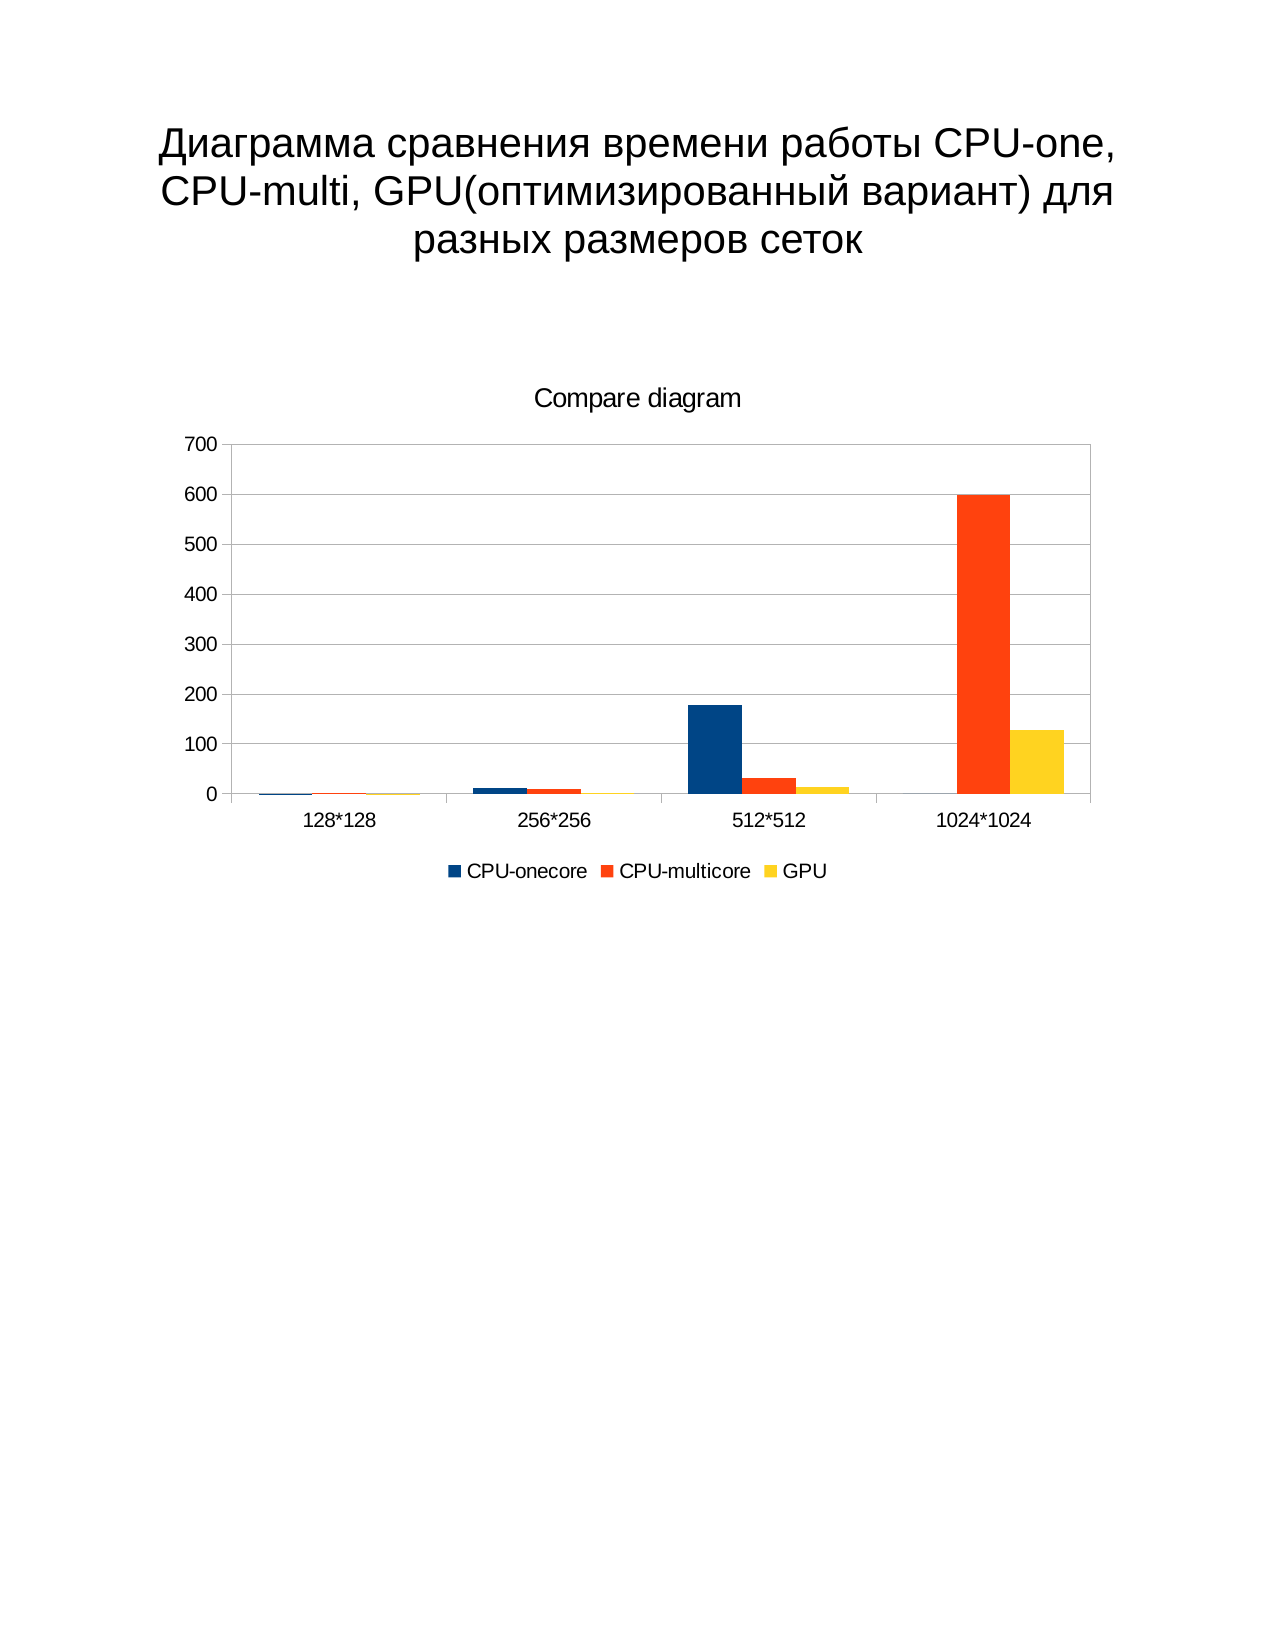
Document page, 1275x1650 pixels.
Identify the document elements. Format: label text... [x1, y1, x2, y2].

text Диаграмма сравнения времени работы CPU-one, [118, 118, 1157, 166]
text разных размеров сеток [118, 214, 1157, 262]
text CPU-multi, GPU(оптимизированный вариант) для [118, 166, 1157, 214]
